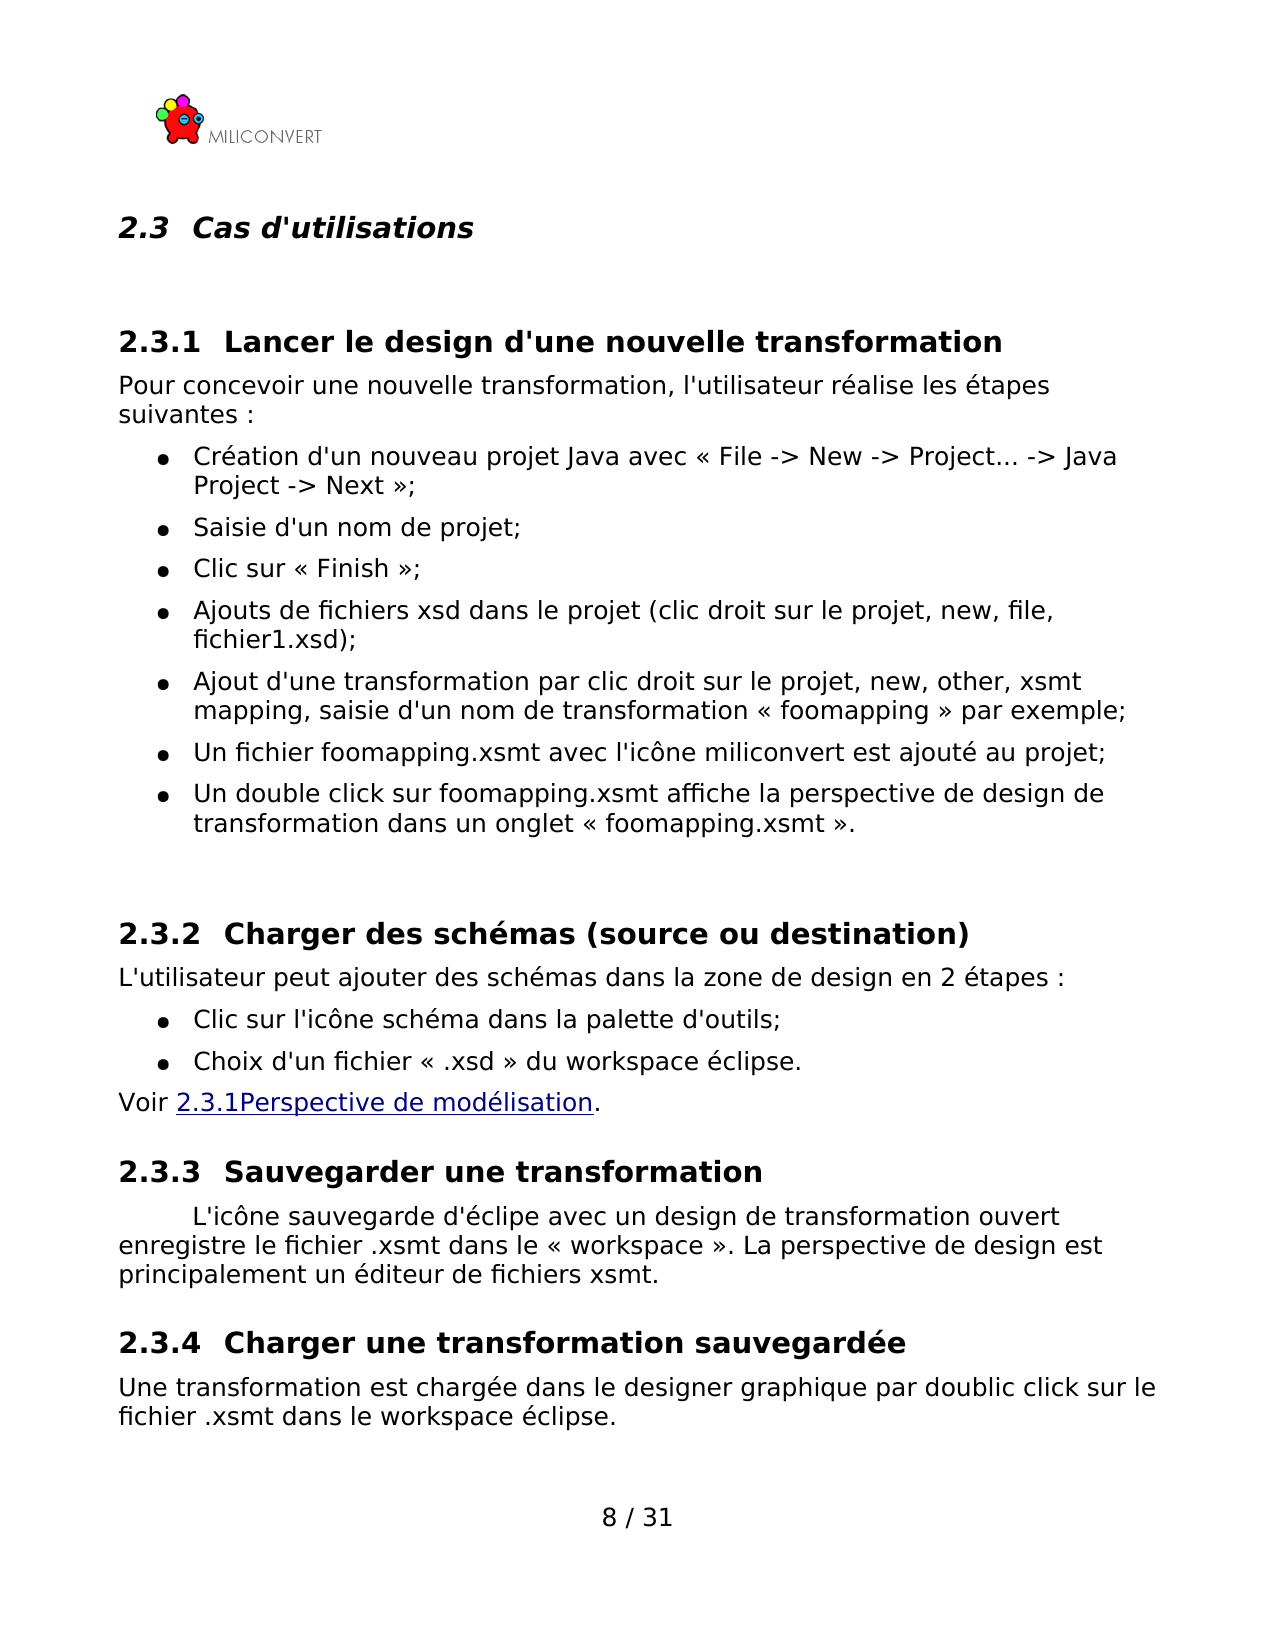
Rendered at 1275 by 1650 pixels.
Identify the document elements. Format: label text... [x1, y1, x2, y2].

list Un double click sur foomapping.xsmt affiche la perspective de design de transformation dans un onglet « foomapping.xsmt ». [156, 780, 1157, 838]
list Un fichier foomapping.xsmt avec l'icône miliconvert est ajouté au projet; [156, 738, 1157, 767]
list Clic sur l'icône schéma dans la palette d'outils; [156, 1005, 1157, 1034]
list Clic sur « Finish »; [156, 555, 1157, 584]
text L'icône sauvegarde d'éclipe avec un design de transformation ouvert enregistre le fichier .xsmt dans le « workspace ». La perspective de design est principalement un éditeur de fichiers xsmt. [118, 1202, 1157, 1289]
text L'utilisateur peut ajouter des schémas dans la zone de design en 2 étapes : [118, 964, 1157, 993]
subtitle Charger une transformation sauvegardée [118, 1327, 1157, 1361]
text Pour concevoir une nouvelle transformation, l'utilisateur réalise les étapes suivantes : [118, 371, 1157, 430]
list Choix d'un fichier « .xsd » du workspace éclipse. [156, 1047, 1157, 1076]
subtitle Charger des schémas (source ou destination) [118, 917, 1157, 951]
list Ajouts de fichiers xsd dans le projet (clic droit sur le projet, new, file, fichier1.xsd); [156, 596, 1157, 655]
list Ajout d'une transformation par clic droit sur le projet, new, other, xsmt mapping, saisie d'un nom de transformation « foomapping » par exemple; [156, 667, 1157, 726]
list Création d'un nouveau projet Java avec « File -> New -> Project... -> Java Project -> Next »; [156, 442, 1157, 501]
subtitle Sauvegarder une transformation [118, 1155, 1157, 1189]
subtitle Lancer le design d'une nouvelle transformation [118, 325, 1157, 359]
text Voir 2.3.1Perspective de modélisation. [118, 1089, 1157, 1118]
subtitle Cas d'utilisations [118, 212, 1157, 246]
picture [132, 69, 354, 176]
text Une transformation est chargée dans le designer graphique par doublic click sur le fichier .xsmt dans le workspace éclipse. [118, 1373, 1157, 1432]
list Saisie d'un nom de projet; [156, 513, 1157, 542]
